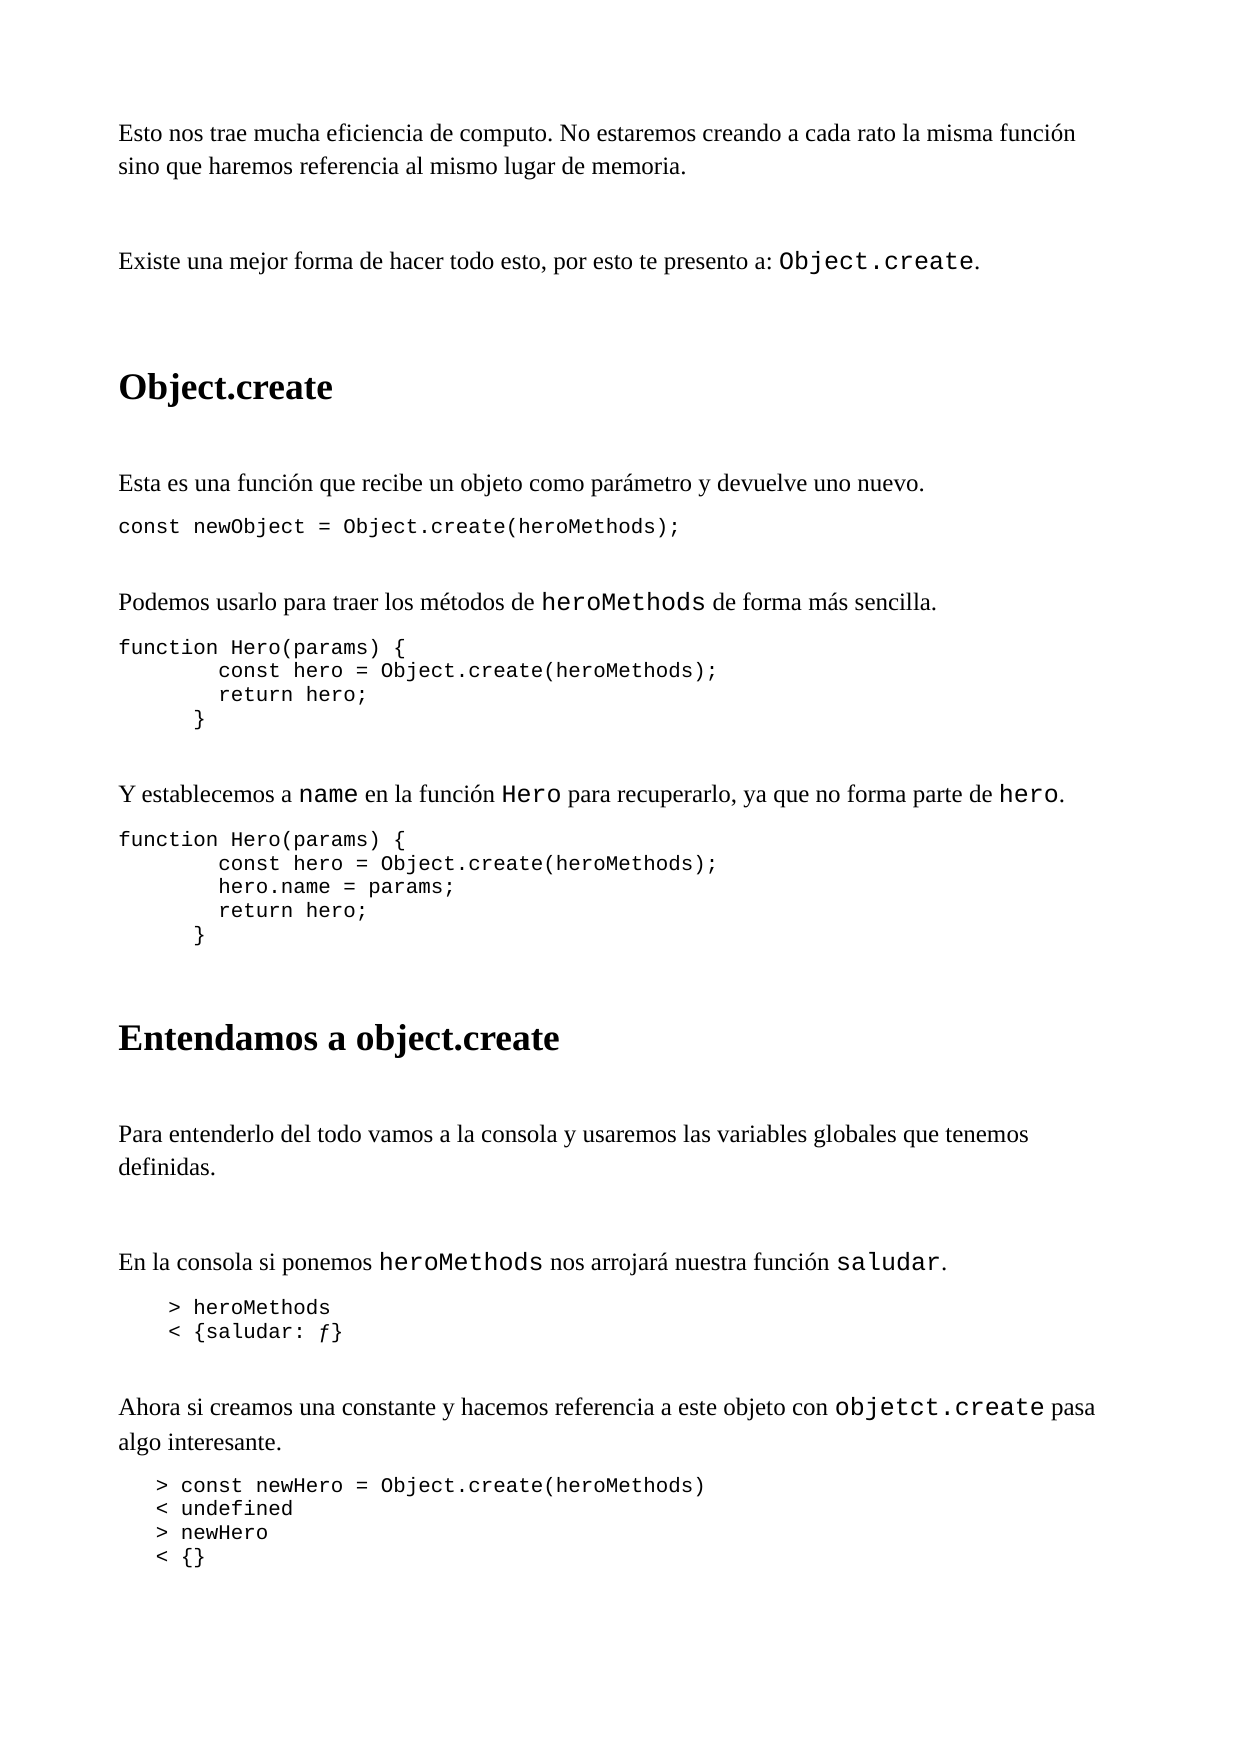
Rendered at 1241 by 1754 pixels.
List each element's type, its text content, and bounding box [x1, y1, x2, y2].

text } [118, 708, 1122, 731]
text > const newHero = Object.create(heroMethods) [118, 1475, 1122, 1498]
text ‌ [118, 199, 1122, 227]
text const newObject = Object.create(heroMethods); [118, 516, 1122, 539]
text Ahora si creamos una constante y hacemos referencia a este objeto con objetct.create pasa algo interesante. [118, 1392, 1122, 1456]
text Esta es una función que recibe un objeto como parámetro y devuelve uno nuevo. [118, 468, 1122, 497]
text return hero; [118, 684, 1122, 708]
text ‌ [118, 1071, 1122, 1100]
text Esto nos trae mucha eficiencia de computo. No estaremos creando a cada rato la misma función sino que haremos referencia al mismo lugar de memoria. [118, 118, 1122, 180]
text const hero = Object.create(heroMethods); [118, 853, 1122, 876]
text return hero; [118, 900, 1122, 924]
text Para entenderlo del todo vamos a la consola y usaremos las variables globales que tenemos definidas. [118, 1119, 1122, 1181]
text ‌ [118, 1344, 1122, 1373]
subtitle Entendamos a object.create [118, 1016, 1122, 1059]
text En la consola si ponemos heroMethods nos arrojará nuestra función saludar. [118, 1247, 1122, 1278]
text } [118, 924, 1122, 947]
text ‌ [118, 947, 1122, 976]
text hero.name = params; [118, 876, 1122, 900]
text const hero = Object.create(heroMethods); [118, 661, 1122, 684]
subtitle Object.create [118, 365, 1122, 408]
text ‌ [118, 296, 1122, 325]
text < {saludar: ƒ} [118, 1321, 1122, 1344]
text ‌ [118, 539, 1122, 568]
text function Hero(params) { [118, 829, 1122, 853]
text Y establecemos a name en la función Hero para recuperarlo, ya que no forma parte de hero. [118, 779, 1122, 810]
text < undefined [118, 1498, 1122, 1522]
text ‌ [118, 731, 1122, 760]
text ‌ [118, 1199, 1122, 1228]
text function Hero(params) { [118, 637, 1122, 661]
text > newHero [118, 1522, 1122, 1546]
text Existe una mejor forma de hacer todo esto, por esto te presento a: Object.create. [118, 246, 1122, 277]
text ‌ [118, 420, 1122, 449]
text Podemos usarlo para traer los métodos de heroMethods de forma más sencilla. [118, 587, 1122, 618]
text < {} [118, 1546, 1122, 1569]
text > heroMethods [118, 1297, 1122, 1321]
